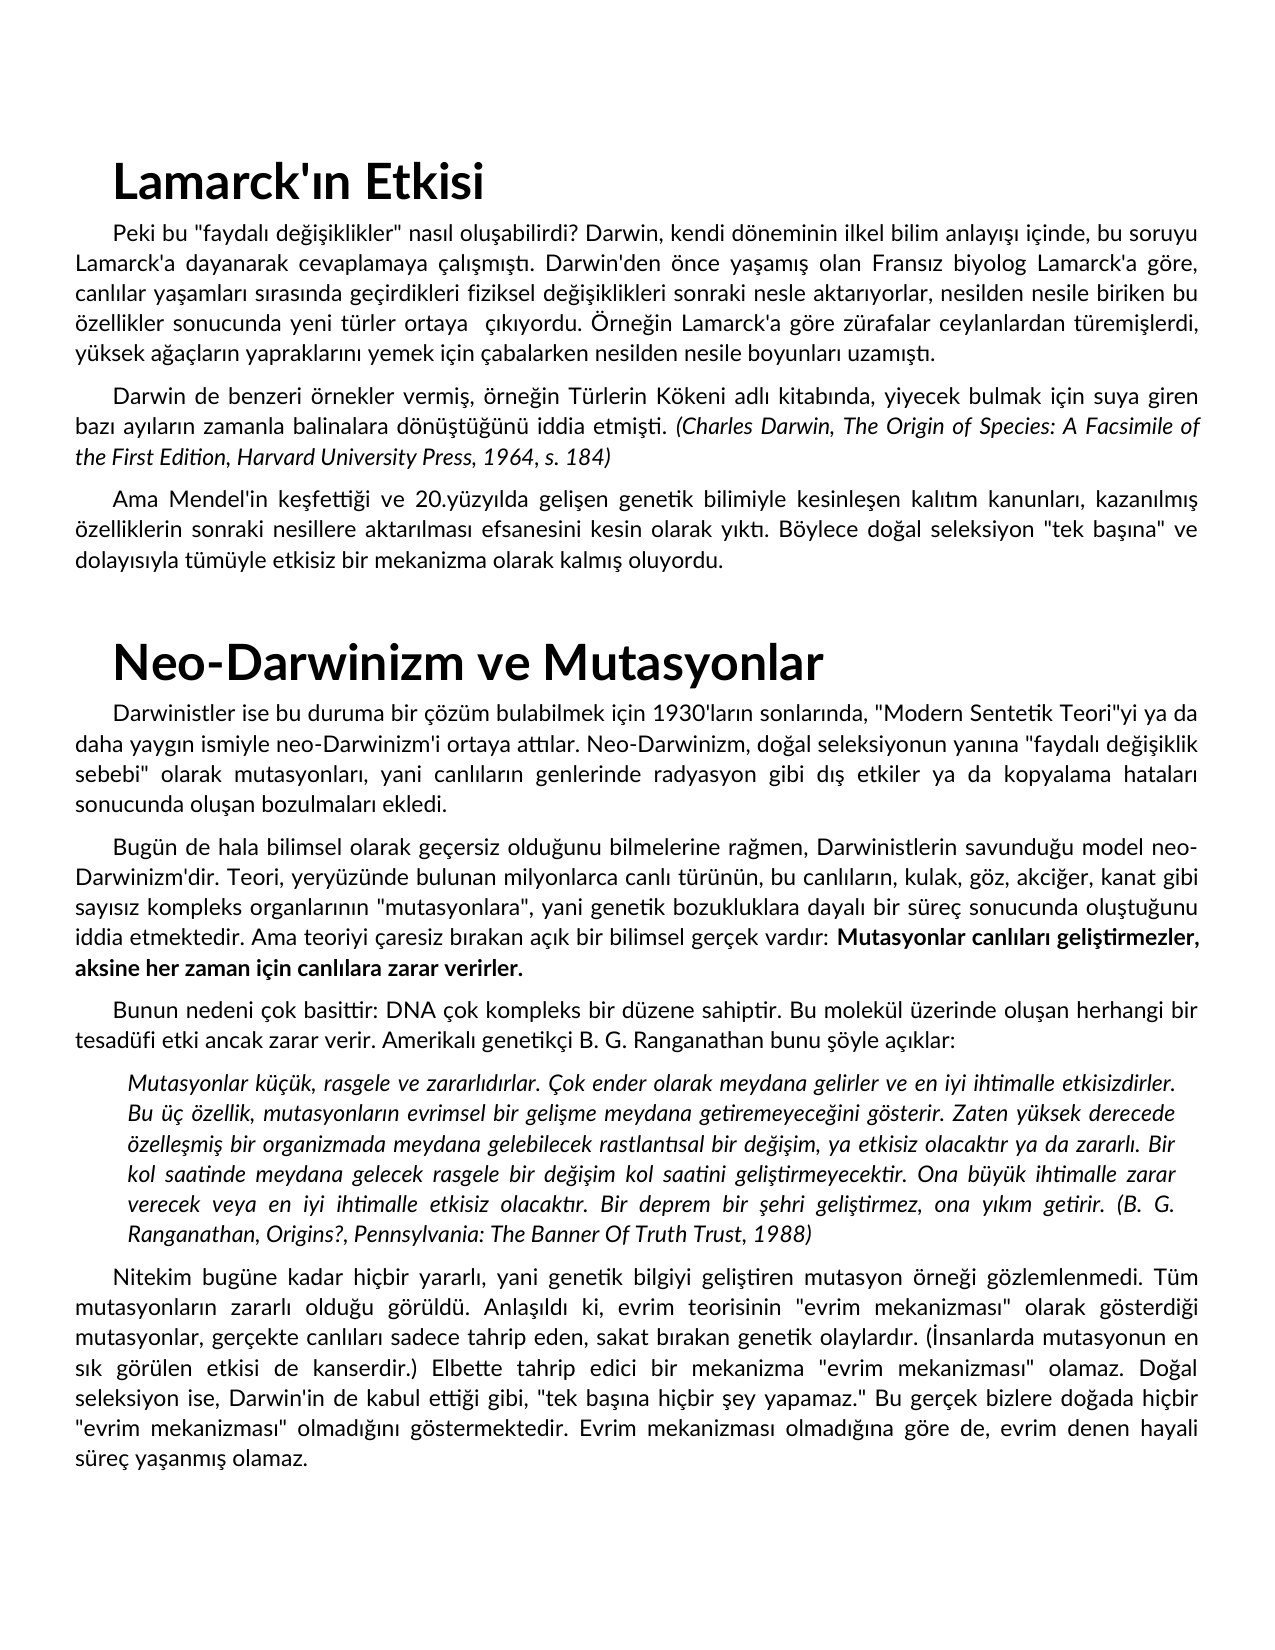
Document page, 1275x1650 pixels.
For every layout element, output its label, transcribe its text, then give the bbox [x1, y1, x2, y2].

text Peki bu "faydalı değişiklikler" nasıl oluşabilirdi? Darwin, kendi döneminin ilkel bilim anlayışı içinde, bu soruyu Lamarck'a dayanarak cevaplamaya çalışmıştı. Darwin'den önce yaşamış olan Fransız biyolog Lamarck'a göre, canlılar yaşamları sırasında geçirdikleri fiziksel değişiklikleri sonraki nesle aktarıyorlar, nesilden nesile biriken bu özellikler sonucunda yeni türler ortaya çıkıyordu. Örneğin Lamarck'a göre zürafalar ceylanlardan türemişlerdi, yüksek ağaçların yapraklarını yemek için çabalarken nesilden nesile boyunları uzamıştı. [75, 218, 1200, 367]
subtitle Lamarck'ın Etkisi [112, 150, 1200, 210]
subtitle Neo-Darwinizm ve Mutasyonlar [112, 631, 1200, 691]
text Darwinistler ise bu duruma bir çözüm bulabilmek için 1930'ların sonlarında, "Modern Sentetik Teori"yi ya da daha yaygın ismiyle neo-Darwinizm'i ortaya attılar. Neo-Darwinizm, doğal seleksiyonun yanına "faydalı değişiklik sebebi" olarak mutasyonları, yani canlıların genlerinde radyasyon gibi dış etkiler ya da kopyalama hataları sonucunda oluşan bozulmaları ekledi. [75, 699, 1200, 817]
text Bugün de hala bilimsel olarak geçersiz olduğunu bilmelerine rağmen, Darwinistlerin savunduğu model neo-Darwinizm'dir. Teori, yeryüzünde bulunan milyonlarca canlı türünün, bu canlıların, kulak, göz, akciğer, kanat gibi sayısız kompleks organlarının "mutasyonlara", yani genetik bozukluklara dayalı bir süreç sonucunda oluştuğunu iddia etmektedir. Ama teoriyi çaresiz bırakan açık bir bilimsel gerçek vardır: Mutasyonlar canlıları geliştirmezler, aksine her zaman için canlılara zarar verirler. [75, 832, 1200, 981]
text Nitekim bugüne kadar hiçbir yararlı, yani genetik bilgiyi geliştiren mutasyon örneği gözlemlenmedi. Tüm mutasyonların zararlı olduğu görüldü. Anlaşıldı ki, evrim teorisinin "evrim mekanizması" olarak gösterdiği mutasyonlar, gerçekte canlıları sadece tahrip eden, sakat bırakan genetik olaylardır. (İnsanlarda mutasyonun en sık görülen etkisi de kanserdir.) Elbette tahrip edici bir mekanizma "evrim mekanizması" olamaz. Doğal seleksiyon ise, Darwin'in de kabul ettiği gibi, "tek başına hiçbir şey yapamaz." Bu gerçek bizlere doğada hiçbir "evrim mekanizması" olmadığını göstermektedir. Evrim mekanizması olmadığına göre de, evrim denen hayali süreç yaşanmış olamaz. [75, 1263, 1200, 1471]
text Mutasyonlar küçük, rasgele ve zararlıdırlar. Çok ender olarak meydana gelirler ve en iyi ihtimalle etkisizdirler. Bu üç özellik, mutasyonların evrimsel bir gelişme meydana getiremeyeceğini gösterir. Zaten yüksek derecede özelleşmiş bir organizmada meydana gelebilecek rastlantısal bir değişim, ya etkisiz olacaktır ya da zararlı. Bir kol saatinde meydana gelecek rasgele bir değişim kol saatini geliştirmeyecektir. Ona büyük ihtimalle zarar verecek veya en iyi ihtimalle etkisiz olacaktır. Bir deprem bir şehri geliştirmez, ona yıkım getirir. (B. G. Ranganathan, Origins?, Pennsylvania: The Banner Of Truth Trust, 1988) [127, 1069, 1177, 1247]
text Darwin de benzeri örnekler vermiş, örneğin Türlerin Kökeni adlı kitabında, yiyecek bulmak için suya giren bazı ayıların zamanla balinalara dönüştüğünü iddia etmişti. (Charles Darwin, The Origin of Species: A Facsimile of the First Edition, Harvard University Press, 1964, s. 184) [75, 382, 1200, 470]
text Bunun nedeni çok basittir: DNA çok kompleks bir düzene sahiptir. Bu molekül üzerinde oluşan herhangi bir tesadüfi etki ancak zarar verir. Amerikalı genetikçi B. G. Ranganathan bunu şöyle açıklar: [75, 996, 1200, 1054]
text Ama Mendel'in keşfettiği ve 20.yüzyılda gelişen genetik bilimiyle kesinleşen kalıtım kanunları, kazanılmış özelliklerin sonraki nesillere aktarılması efsanesini kesin olarak yıktı. Böylece doğal seleksiyon "tek başına" ve dolayısıyla tümüyle etkisiz bir mekanizma olarak kalmış oluyordu. [75, 485, 1200, 573]
